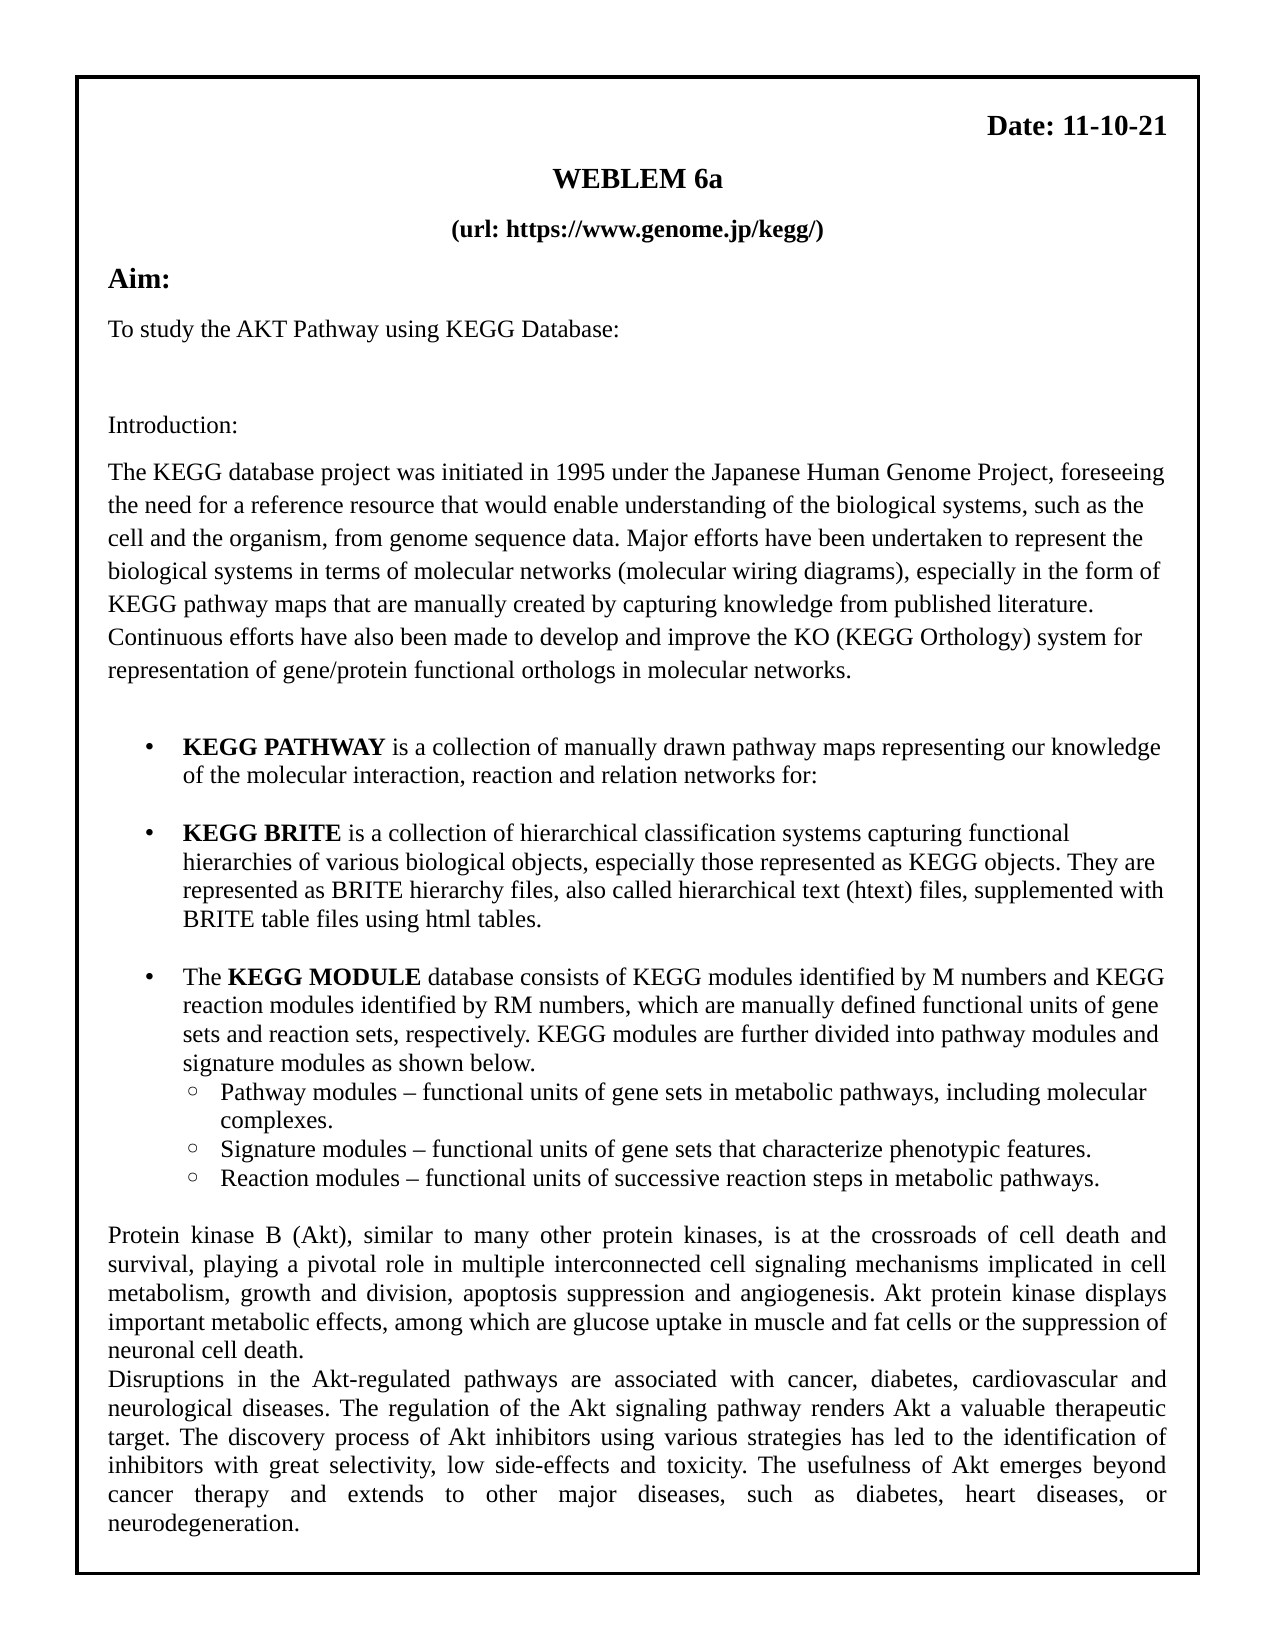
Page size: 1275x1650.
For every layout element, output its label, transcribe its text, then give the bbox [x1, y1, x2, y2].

text Introduction: [108, 410, 1167, 438]
text Date: 11-10-21 [108, 108, 1167, 141]
text The KEGG database project was initiated in 1995 under the Japanese Human Genome Project, foreseeing the need for a reference resource that would enable understanding of the biological systems, such as the cell and the organism, from genome sequence data. Major efforts have been undertaken to represent the biological systems in terms of molecular networks (molecular wiring diagrams), especially in the form of KEGG pathway maps that are manually created by capturing knowledge from published literature. Continuous efforts have also been made to develop and improve the KO (KEGG Orthology) system for representation of gene/protein functional orthologs in molecular networks. [108, 457, 1167, 684]
list KEGG PATHWAY is a collection of manually drawn pathway maps representing our knowledge of the molecular interaction, reaction and relation networks for: [145, 732, 1167, 789]
text WEBLEM 6a [108, 161, 1167, 194]
list The KEGG MODULE database consists of KEGG modules identified by M numbers and KEGG reaction modules identified by RM numbers, which are manually defined functional units of gene sets and reaction sets, respectively. KEGG modules are further divided into pathway modules and signature modules as shown below. [145, 962, 1167, 1077]
list KEGG BRITE is a collection of hierarchical classification systems capturing functional hierarchies of various biological objects, especially those represented as KEGG objects. They are represented as BRITE hierarchy files, also called hierarchical text (htext) files, supplemented with BRITE table files using html tables. [145, 818, 1167, 933]
text Aim: [108, 261, 1167, 295]
list Signature modules – functional units of gene sets that characterize phenotypic features. [183, 1134, 1167, 1163]
list Pathway modules – functional units of gene sets in metabolic pathways, including molecular complexes. [183, 1077, 1167, 1134]
text (url: https://www.genome.jp/kegg/) [108, 214, 1167, 243]
text Disruptions in the Akt-regulated pathways are associated with cancer, diabetes, cardiovascular and neurological diseases. The regulation of the Akt signaling pathway renders Akt a valuable therapeutic target. The discovery process of Akt inhibitors using various strategies has led to the identification of inhibitors with great selectivity, low side-effects and toxicity. The usefulness of Akt emerges beyond cancer therapy and extends to other major diseases, such as diabetes, heart diseases, or neurodegeneration. [108, 1364, 1167, 1537]
list Reaction modules – functional units of successive reaction steps in metabolic pathways. [183, 1163, 1167, 1192]
text To study the AKT Pathway using KEGG Database: [108, 314, 1167, 343]
text Protein kinase B (Akt), similar to many other protein kinases, is at the crossroads of cell death and survival, playing a pivotal role in multiple interconnected cell signaling mechanisms implicated in cell metabolism, growth and division, apoptosis suppression and angiogenesis. Akt protein kinase displays important metabolic effects, among which are glucose uptake in muscle and fat cells or the suppression of neuronal cell death. [108, 1221, 1167, 1364]
